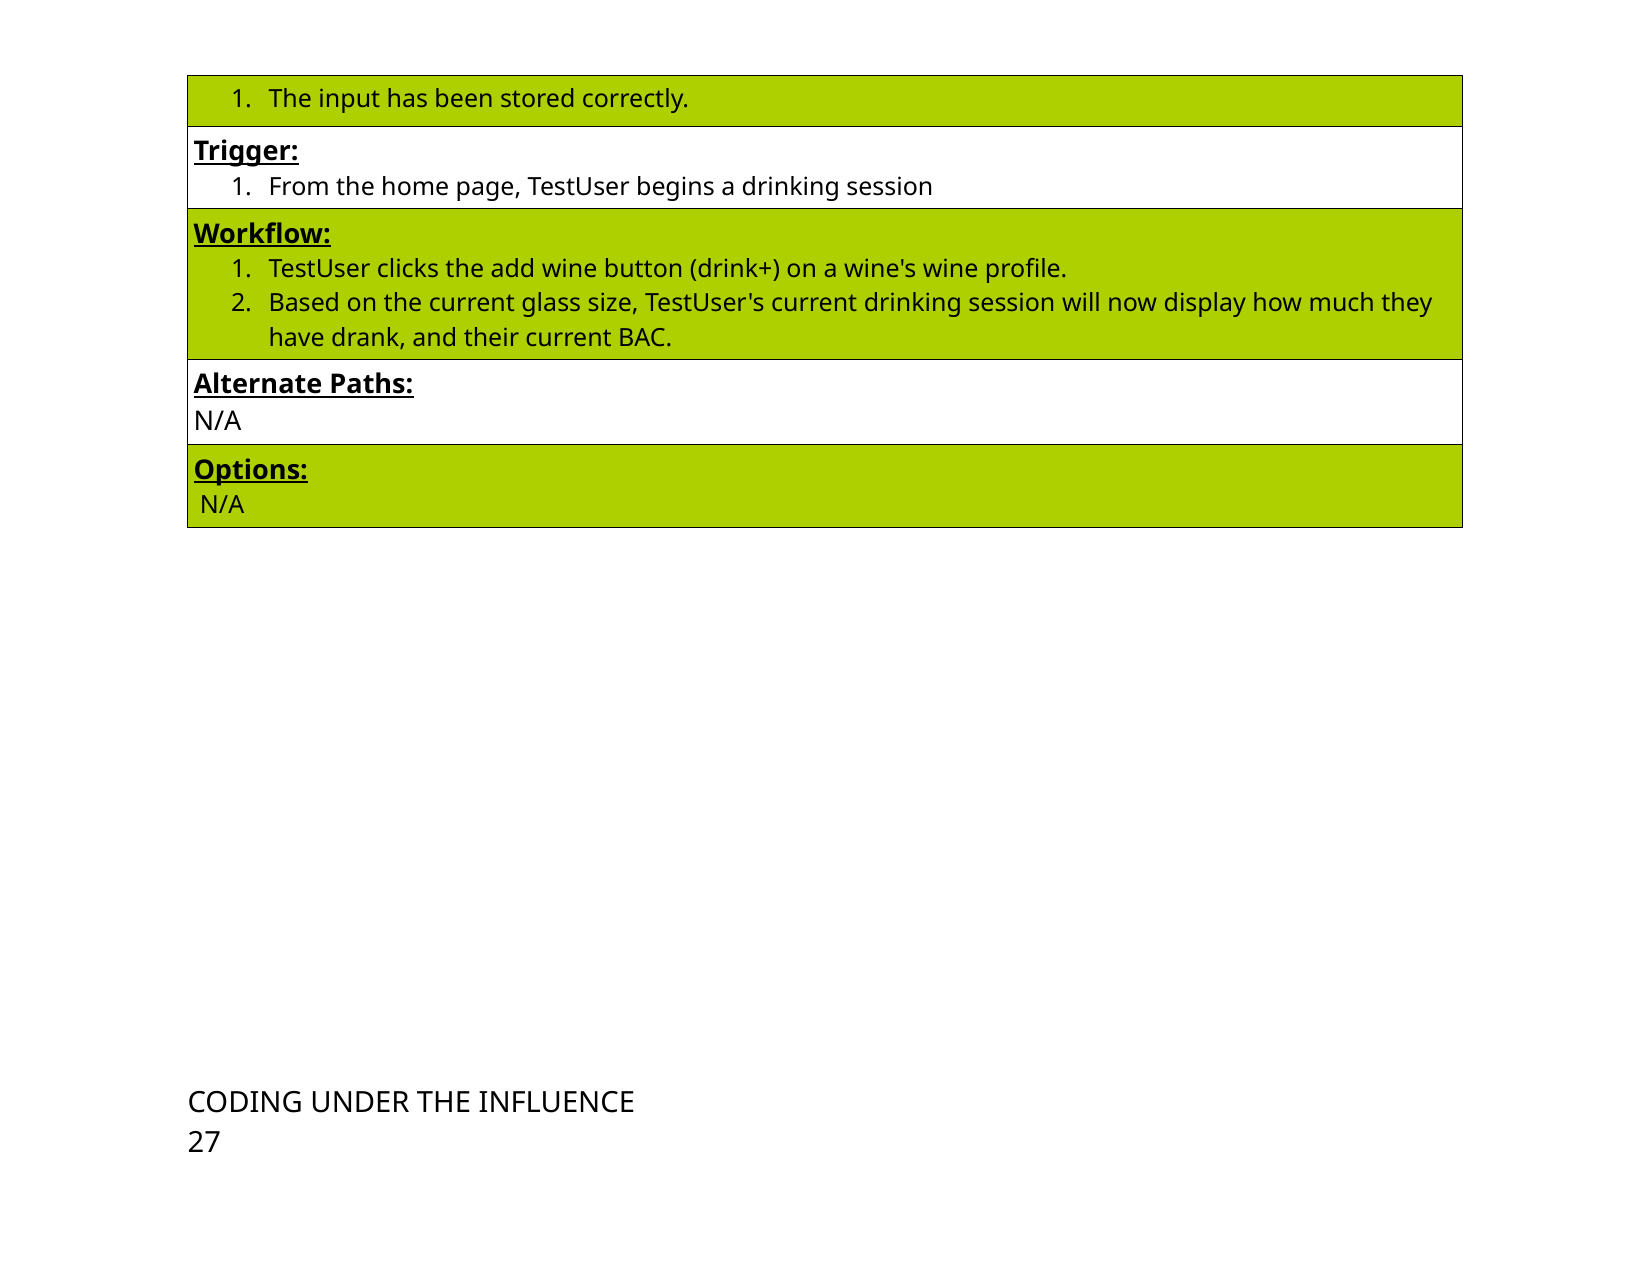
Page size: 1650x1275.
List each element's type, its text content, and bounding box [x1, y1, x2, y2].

table_cell Options: N/A [188, 445, 1462, 527]
table_cell Workflow: TestUser clicks the add wine button (drink+) on a wine's wine profile. Based on the current glass size, TestUser's current drinking session will now display how much they have drank, and their current BAC. [188, 209, 1462, 359]
table_cell Trigger: From the home page, TestUser begins a drinking session [188, 127, 1462, 208]
table_cell Alternate Paths: N/A [188, 360, 1462, 444]
table_cell Postconditions: The input has been stored correctly. [188, 76, 1462, 126]
